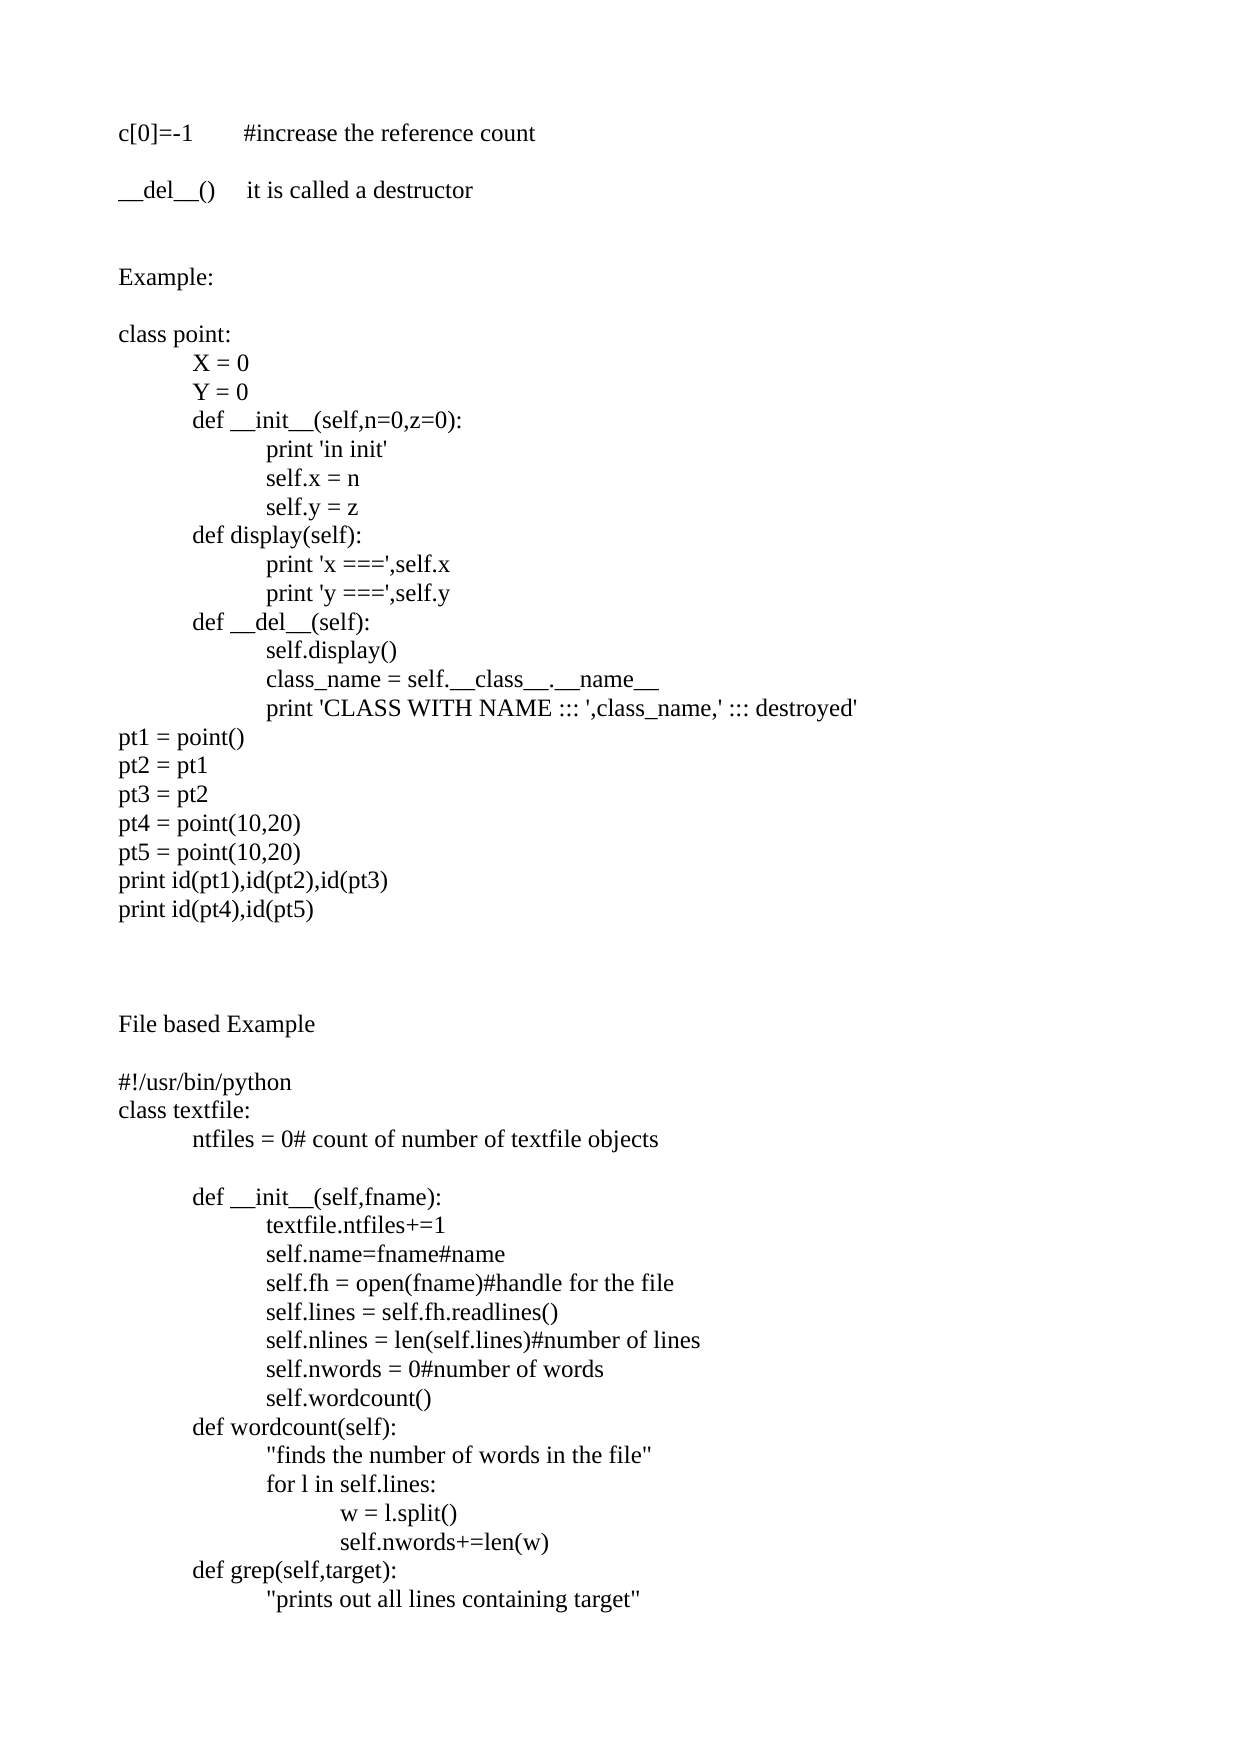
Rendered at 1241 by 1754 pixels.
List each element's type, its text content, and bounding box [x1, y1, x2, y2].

text X = 0 [118, 348, 1122, 377]
text ntfiles = 0# count of number of textfile objects [118, 1124, 1122, 1153]
text class_name = self.__class__.__name__ [118, 664, 1122, 693]
text print id(pt1),id(pt2),id(pt3) [118, 866, 1122, 894]
text __del__() it is called a destructor [118, 176, 1122, 204]
text #!/usr/bin/python [118, 1067, 1122, 1096]
text print 'x ===',self.x [118, 549, 1122, 578]
text for l in self.lines: [118, 1469, 1122, 1498]
text print 'in init' [118, 434, 1122, 463]
text pt2 = pt1 [118, 751, 1122, 779]
text pt4 = point(10,20) [118, 808, 1122, 837]
text def __del__(self): [118, 607, 1122, 636]
text pt1 = point() [118, 722, 1122, 751]
text def __init__(self,n=0,z=0): [118, 406, 1122, 434]
text def grep(self,target): [118, 1556, 1122, 1584]
text self.wordcount() [118, 1383, 1122, 1412]
text "finds the number of words in the file" [118, 1441, 1122, 1469]
text self.fh = open(fname)#handle for the file [118, 1268, 1122, 1297]
text pt5 = point(10,20) [118, 837, 1122, 866]
text c[0]=-1 #increase the reference count [118, 118, 1122, 147]
text def display(self): [118, 521, 1122, 549]
text textfile.ntfiles+=1 [118, 1211, 1122, 1239]
text Example: [118, 262, 1122, 291]
text def wordcount(self): [118, 1412, 1122, 1441]
text pt3 = pt2 [118, 779, 1122, 808]
text def __init__(self,fname): [118, 1182, 1122, 1211]
text print id(pt4),id(pt5) [118, 894, 1122, 923]
text self.lines = self.fh.readlines() [118, 1297, 1122, 1326]
text self.nwords = 0#number of words [118, 1354, 1122, 1383]
text self.name=fname#name [118, 1239, 1122, 1268]
text Y = 0 [118, 377, 1122, 406]
text self.y = z [118, 492, 1122, 521]
text print 'CLASS WITH NAME ::: ',class_name,' ::: destroyed' [118, 693, 1122, 722]
text print 'y ===',self.y [118, 578, 1122, 607]
text w = l.split() [118, 1498, 1122, 1527]
text class point: [118, 319, 1122, 348]
text self.nlines = len(self.lines)#number of lines [118, 1326, 1122, 1354]
text self.x = n [118, 463, 1122, 492]
text self.nwords+=len(w) [118, 1527, 1122, 1556]
text self.display() [118, 636, 1122, 664]
text class textfile: [118, 1096, 1122, 1124]
text File based Example [118, 1009, 1122, 1038]
text "prints out all lines containing target" [118, 1584, 1122, 1613]
